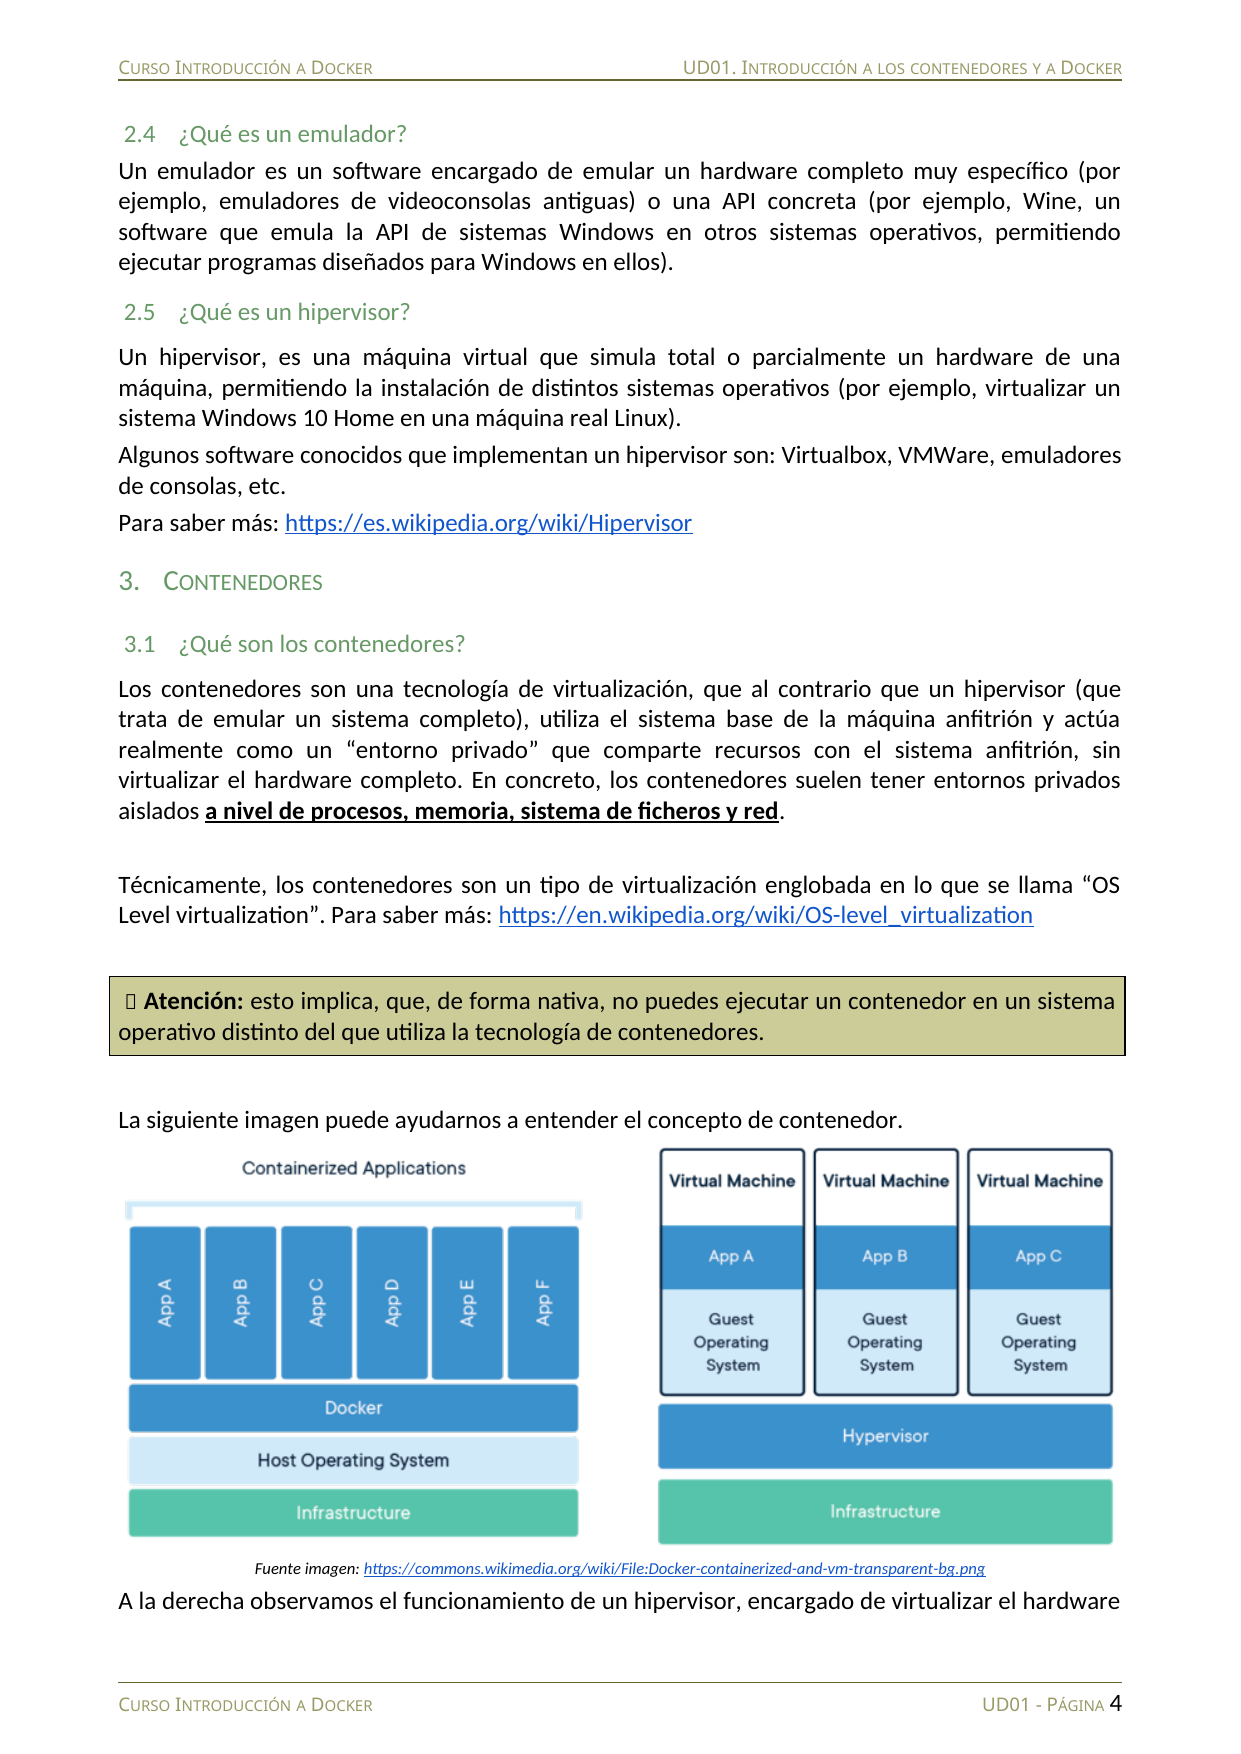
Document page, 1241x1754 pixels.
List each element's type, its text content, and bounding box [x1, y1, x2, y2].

text Algunos software conocidos que implementan un hipervisor son: Virtualbox, VMWare, emuladores de consolas, etc. [118, 439, 1122, 500]
picture [118, 1141, 1123, 1552]
subtitle ¿Qué es un emulador? [118, 118, 1122, 148]
text Técnicamente, los contenedores son un tipo de virtualización englobada en lo que se llama “OS Level virtualization”. Para saber más: https://en.wikipedia.org/wiki/OS-level_virtualization [118, 869, 1122, 930]
text ❕ Atención: esto implica, que, de forma nativa, no puedes ejecutar un contenedor en un sistema operativo distinto del que utiliza la tecnología de contenedores. [110, 977, 1124, 1055]
text Un hipervisor, es una máquina virtual que simula total o parcialmente un hardware de una máquina, permitiendo la instalación de distintos sistemas operativos (por ejemplo, virtualizar un sistema Windows 10 Home en una máquina real Linux). [118, 341, 1122, 433]
text La siguiente imagen puede ayudarnos a entender el concepto de contenedor. [118, 1104, 1122, 1135]
text Un emulador es un software encargado de emular un hardware completo muy específico (por ejemplo, emuladores de videoconsolas antiguas) o una API concreta (por ejemplo, Wine, un software que emula la API de sistemas Windows en otros sistemas operativos, permitiendo ejecutar programas diseñados para Windows en ellos). [118, 155, 1122, 277]
text Los contenedores son una tecnología de virtualización, que al contrario que un hipervisor (que trata de emular un sistema completo), utiliza el sistema base de la máquina anfitrión y actúa realmente como un “entorno privado” que comparte recursos con el sistema anfitrión, sin virtualizar el hardware completo. En concreto, los contenedores suelen tener entornos privados aislados a nivel de procesos, memoria, sistema de ficheros y red. [118, 673, 1122, 826]
text Para saber más: https://es.wikipedia.org/wiki/Hipervisor [118, 507, 1122, 537]
subtitle ¿Qué son los contenedores? [118, 628, 1122, 658]
text A la derecha observamos el funcionamiento de un hipervisor, encargado de virtualizar el hardware [118, 1585, 1122, 1616]
text Fuente imagen: https://commons.wikimedia.org/wiki/File:Docker-containerized-and-vm-transparent-bg.png [118, 1558, 1122, 1579]
subtitle Contenedores [118, 562, 1122, 598]
subtitle ¿Qué es un hipervisor? [118, 296, 1122, 326]
